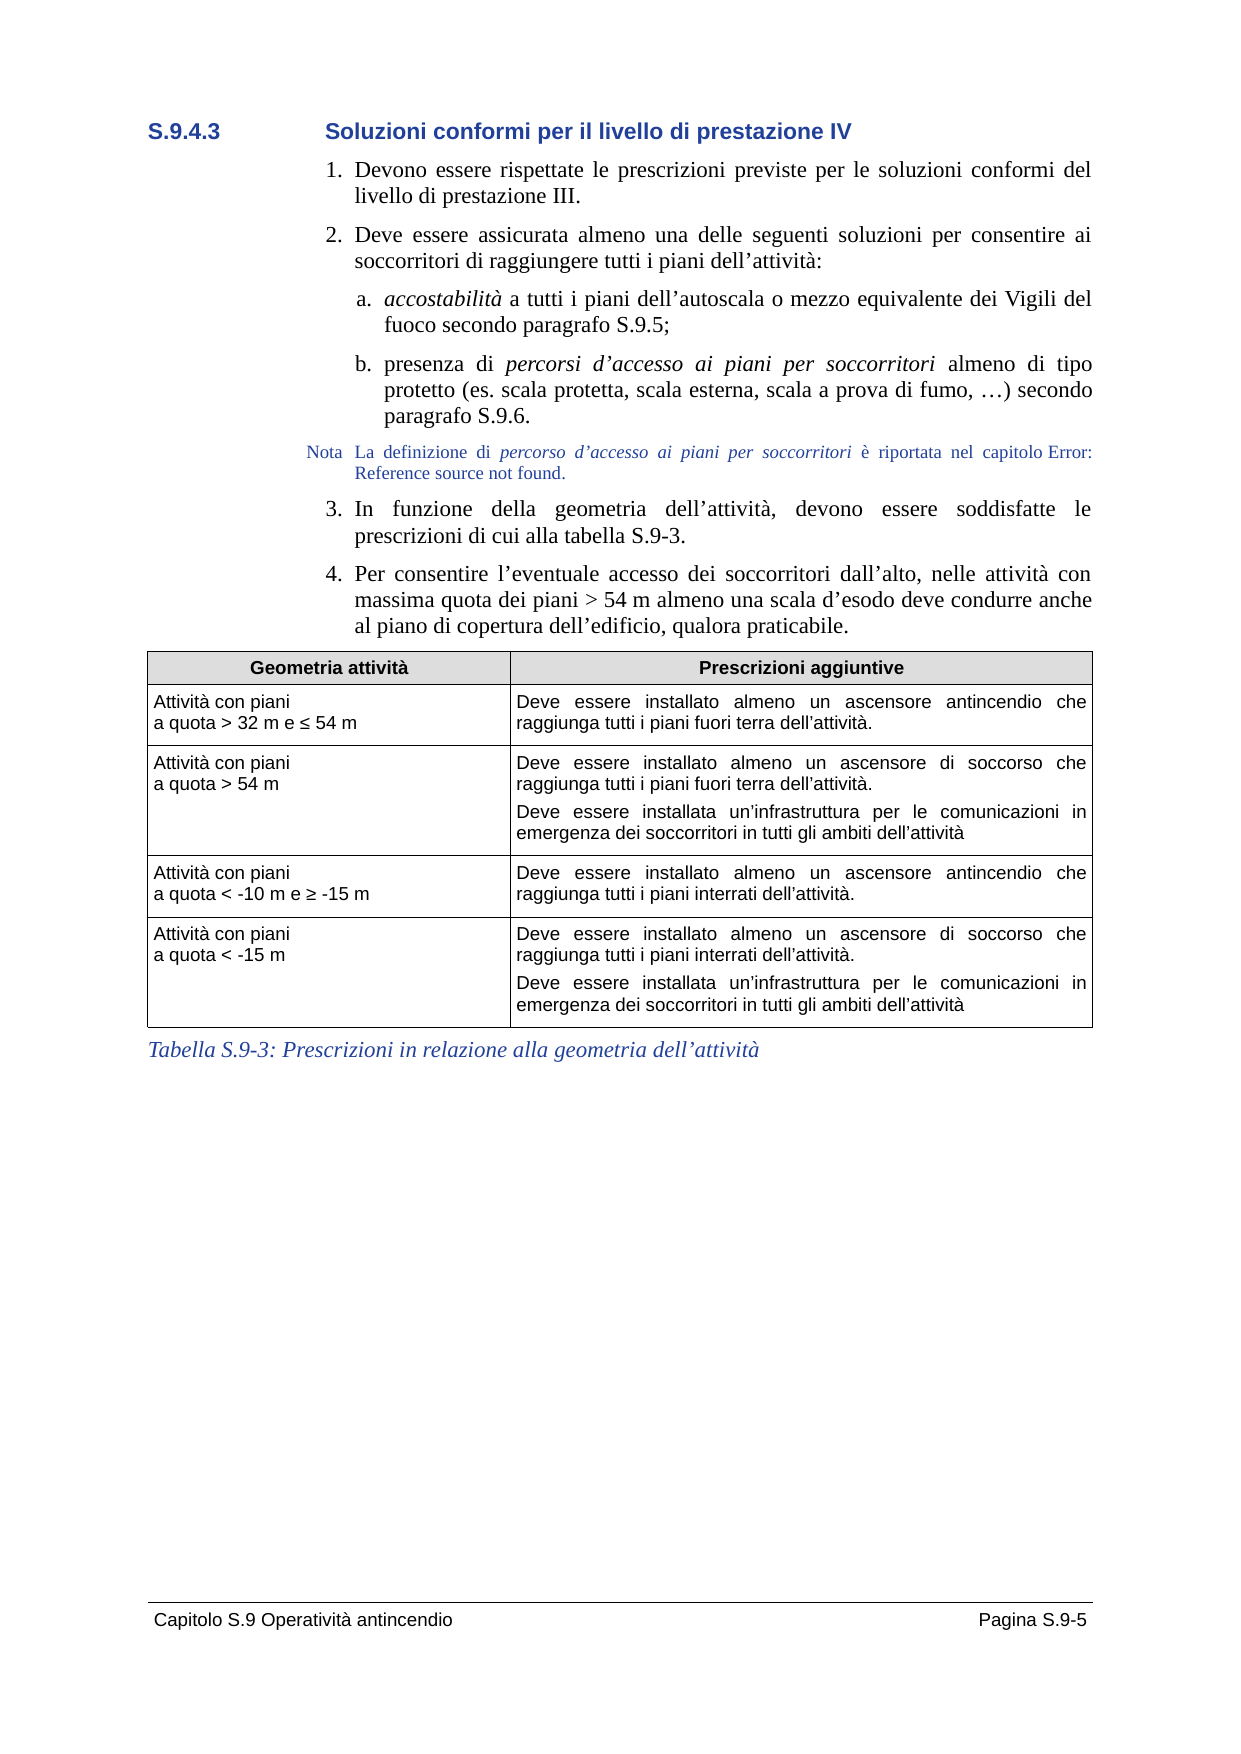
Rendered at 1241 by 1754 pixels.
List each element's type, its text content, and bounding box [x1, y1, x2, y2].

table_cell Deve essere installato almeno un ascensore antincendio che raggiunga tutti i piani interrati dell’attività. [511, 856, 1092, 916]
text Tabella S.9-3: Prescrizioni in relazione alla geometria dell’attività [148, 1036, 1093, 1062]
table_cell Deve essere installato almeno un ascensore antincendio che raggiunga tutti i piani fuori terra dell’attività. [511, 685, 1092, 745]
list Deve essere assicurata almeno una delle seguenti soluzioni per consentire ai soccorritori di raggiungere tutti i piani dell’attività: [342, 221, 1093, 273]
table_cell Deve essere installato almeno un ascensore di soccorso che raggiunga tutti i piani fuori terra dell’attività. Deve essere installata un’infrastruttura per le comunicazioni in emergenza dei soccorritori in tutti gli ambiti dell’attività [511, 746, 1092, 855]
list accostabilità a tutti i piani dell’autoscala o mezzo equivalente dei Vigili del fuoco secondo paragrafo S.9.5; [372, 285, 1093, 338]
list La definizione di percorso d’accesso ai piani per soccorritori è riportata nel capitolo Errore: sorgente del riferimento non trovata. [342, 441, 1093, 484]
list presenza di percorsi d’accesso ai piani per soccorritori almeno di tipo protetto (es. scala protetta, scala esterna, scala a prova di fumo, …) secondo paragrafo S.9.6. [372, 350, 1093, 429]
subtitle Soluzioni conformi per il livello di prestazione IV [148, 118, 1093, 144]
table_cell Attività con piani a quota < -10 m e ≥ -15 m [148, 856, 510, 916]
table_cell Attività con piani a quota > 54 m [148, 746, 510, 855]
list Per consentire l’eventuale accesso dei soccorritori dall’alto, nelle attività con massima quota dei piani > 54 m almeno una scala d’esodo deve condurre anche al piano di copertura dell’edificio, qualora praticabile. [342, 560, 1093, 639]
table_header Geometria attività [148, 652, 510, 684]
table_header Prescrizioni aggiuntive [511, 652, 1092, 684]
table_cell Attività con piani a quota > 32 m e ≤ 54 m [148, 685, 510, 745]
list In funzione della geometria dell’attività, devono essere soddisfatte le prescrizioni di cui alla tabella S.9-3. [342, 495, 1093, 548]
list Devono essere rispettate le prescrizioni previste per le soluzioni conformi del livello di prestazione III. [342, 156, 1093, 209]
table_cell Attività con piani a quota < -15 m [148, 918, 510, 1027]
table_cell Deve essere installato almeno un ascensore di soccorso che raggiunga tutti i piani interrati dell’attività. Deve essere installata un’infrastruttura per le comunicazioni in emergenza dei soccorritori in tutti gli ambiti dell’attività [511, 918, 1092, 1027]
